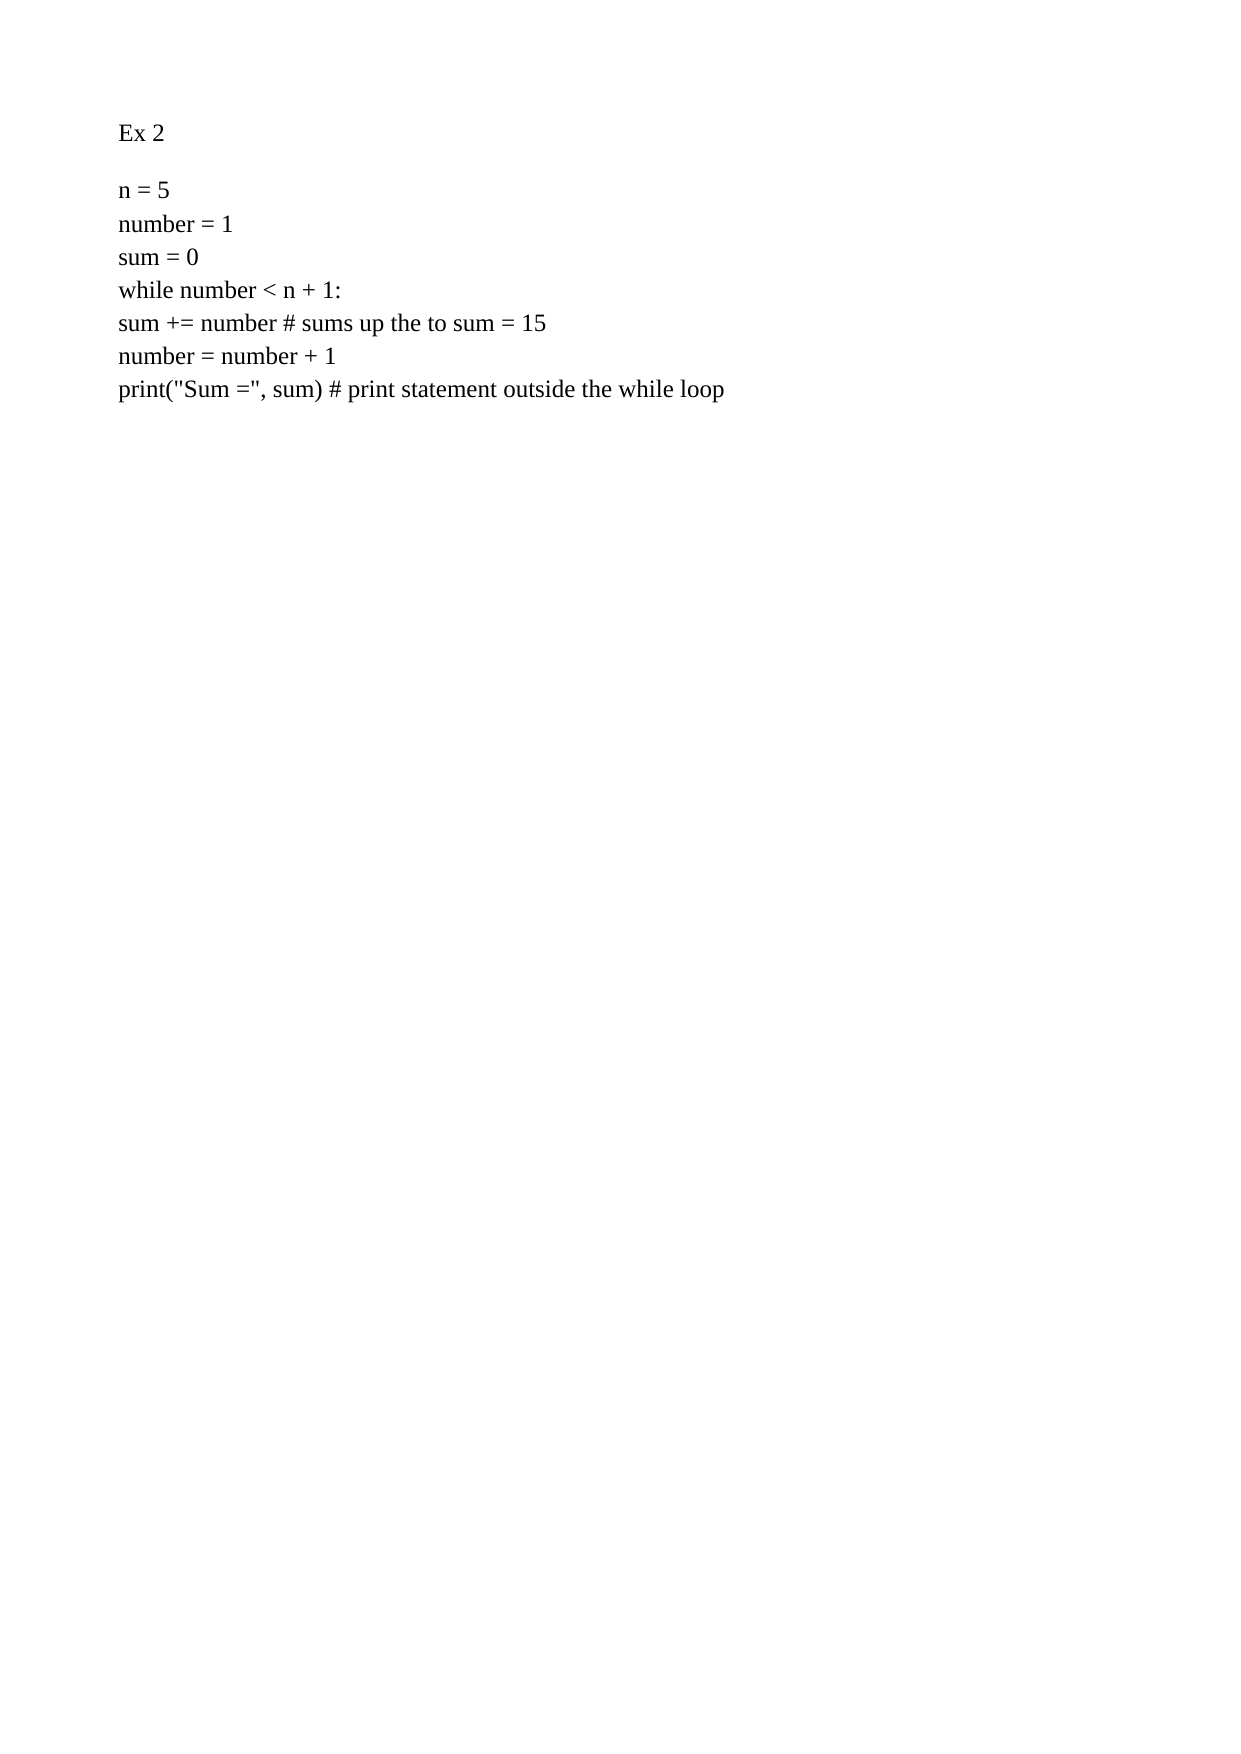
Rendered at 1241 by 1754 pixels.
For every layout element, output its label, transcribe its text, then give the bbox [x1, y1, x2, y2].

text Ex 2 [118, 118, 1122, 147]
text n = 5 number = 1 sum = 0 while number < n + 1: sum += number # sums up the to sum = 15 number = number + 1 print("Sum =", sum) # print statement outside the while loop [118, 176, 1122, 402]
